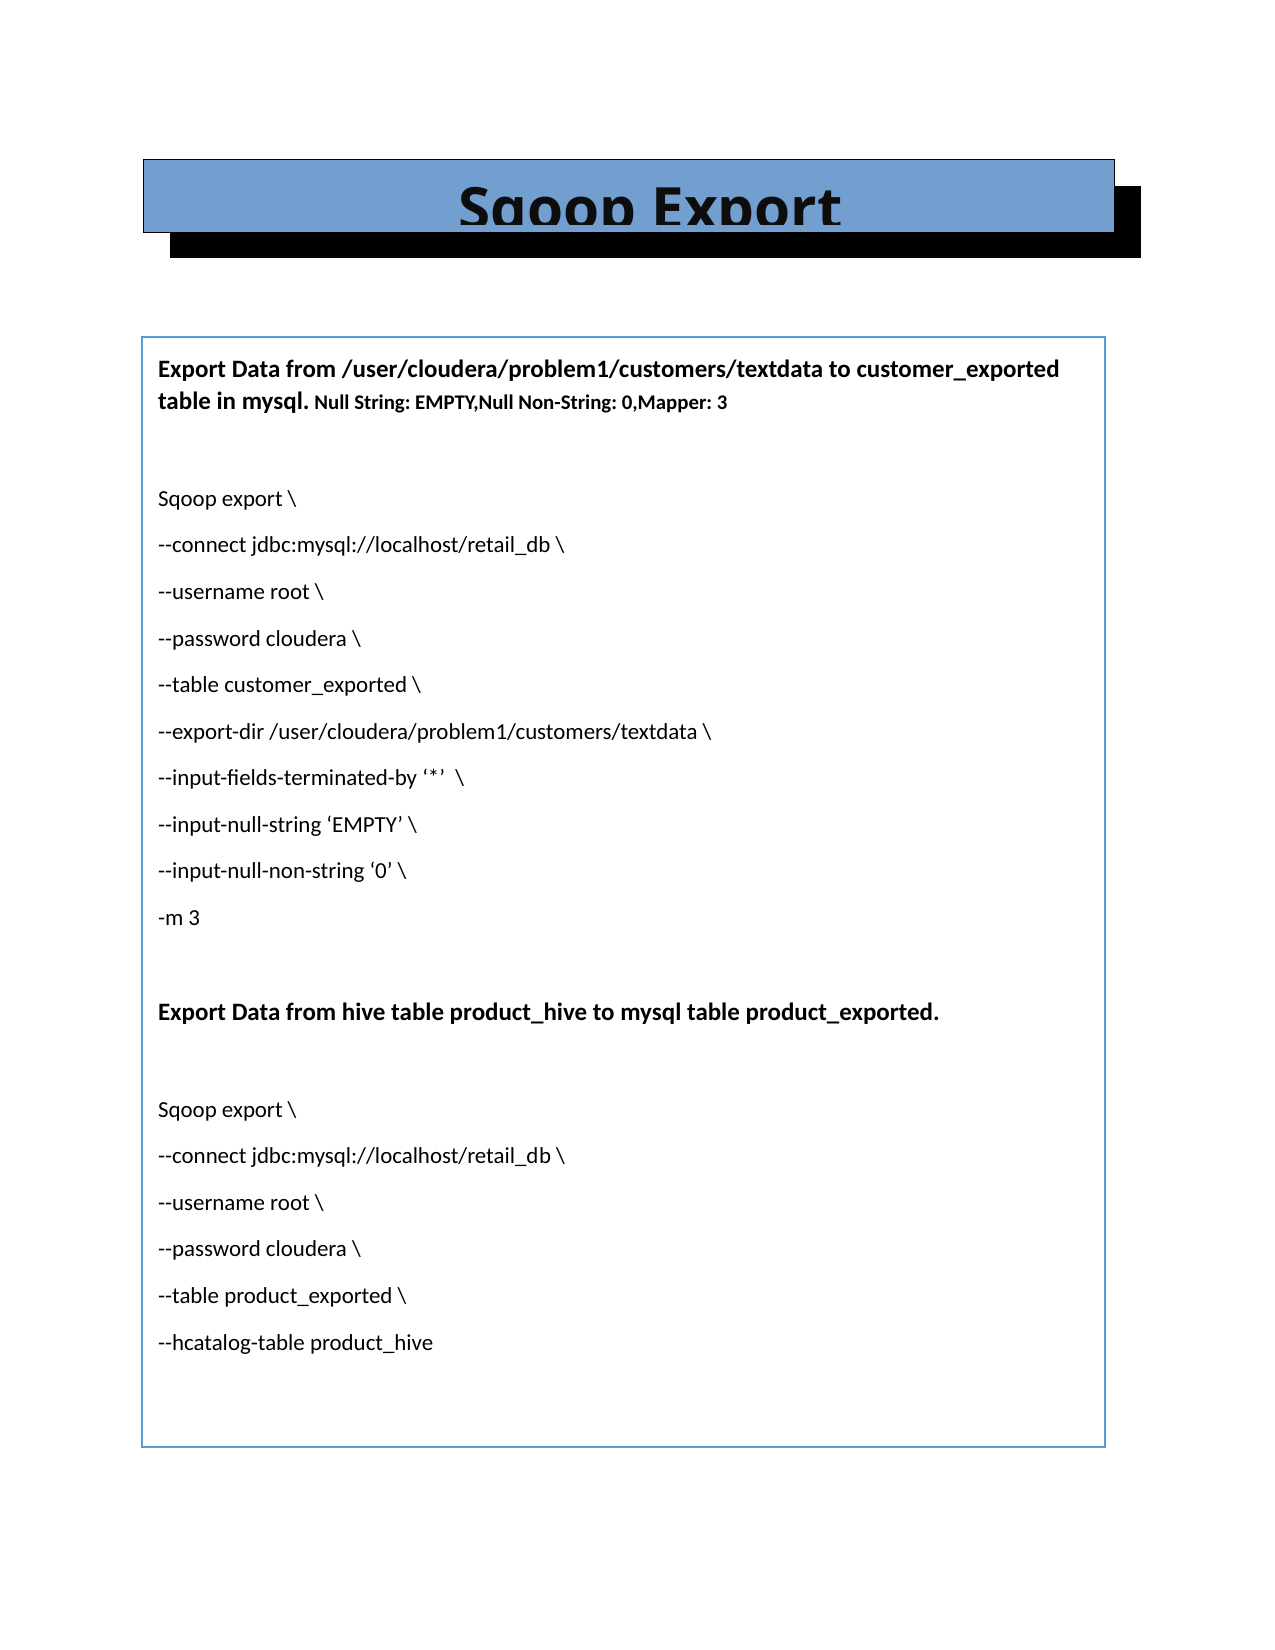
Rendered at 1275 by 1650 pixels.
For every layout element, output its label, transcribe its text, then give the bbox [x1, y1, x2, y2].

text Export Data from hive table product_hive to mysql table product_exported. [158, 996, 1089, 1027]
text --hcatalog-table product_hive [158, 1328, 1089, 1356]
text --input-null-string ‘EMPTY’ \ [158, 810, 1089, 838]
text Sqoop Export [158, 167, 1099, 224]
text --username root \ [158, 577, 1089, 605]
text --password cloudera \ [158, 624, 1089, 652]
text --connect jdbc:mysql://localhost/retail_db \ [158, 1141, 1089, 1169]
text --table product_exported \ [158, 1281, 1089, 1309]
text -m 3 [158, 903, 1089, 931]
text --username root \ [158, 1188, 1089, 1216]
text Sqoop export \ [158, 1095, 1089, 1123]
text --input-null-non-string ‘0’ \ [158, 857, 1089, 884]
text --connect jdbc:mysql://localhost/retail_db \ [158, 531, 1089, 559]
text --password cloudera \ [158, 1234, 1089, 1262]
text Export Data from /user/cloudera/problem1/customers/textdata to customer_exported table in mysql. Null String: EMPTY,Null Non-String: 0,Mapper: 3 [158, 353, 1089, 416]
text --table customer_exported \ [158, 670, 1089, 698]
text Sqoop export \ [158, 484, 1089, 512]
text --export-dir /user/cloudera/problem1/customers/textdata \ [158, 717, 1089, 745]
text --input-fields-terminated-by ‘*’ \ [158, 763, 1089, 791]
